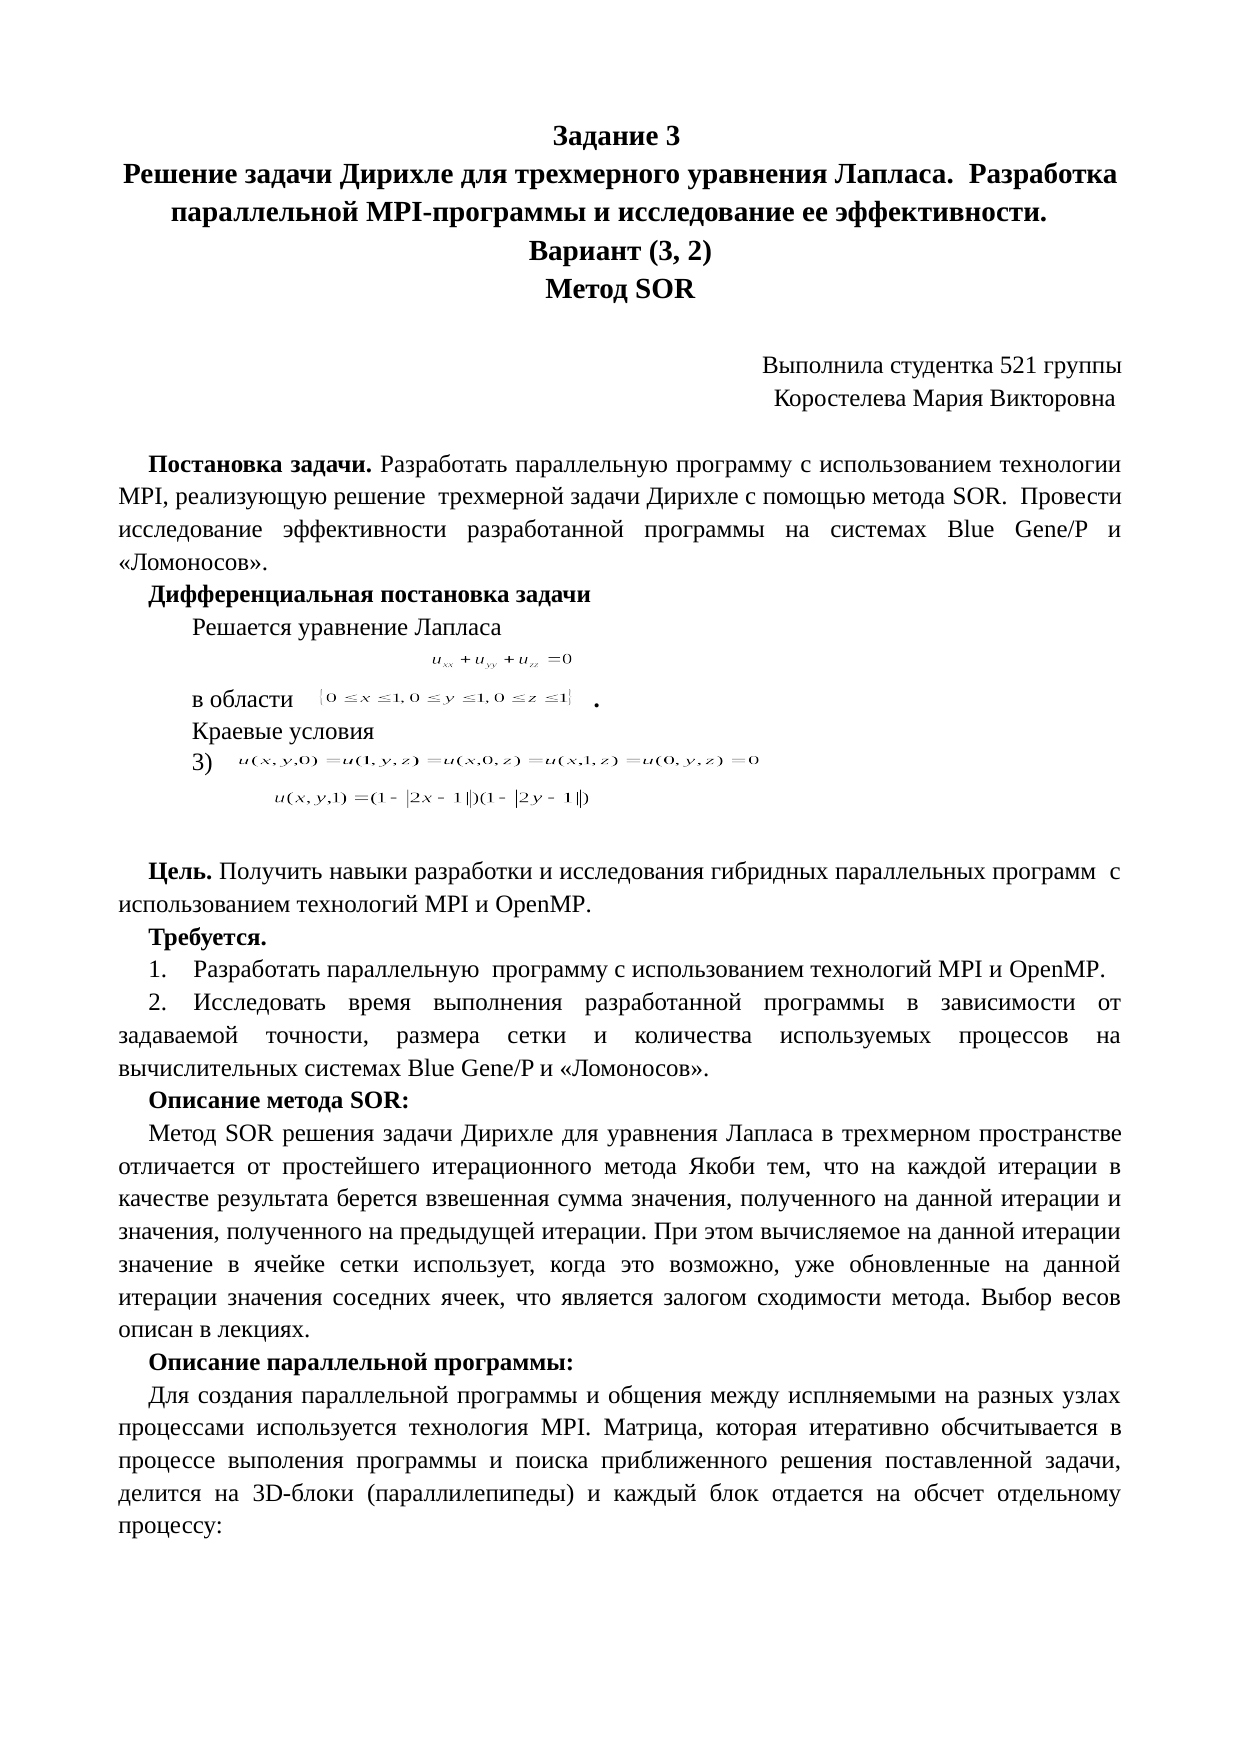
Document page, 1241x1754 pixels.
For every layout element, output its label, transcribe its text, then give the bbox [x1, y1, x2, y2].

text Выполнила студентка 521 группы [118, 351, 1122, 379]
text Дифференциальная постановка задачи [118, 579, 1122, 608]
text Вариант (3, 2) [118, 233, 1122, 266]
text Коростелева Мария Викторовна [118, 383, 1122, 412]
text 3) [118, 745, 1122, 778]
text Для создания параллельной программы и общения между исплняемыми на разных узлах процессами используется технология MPI. Матрица, которая итеративно обсчитывается в процессе выполения программы и поиска приближенного решения поставленной задачи, делится на 3D-блоки (параллилепипеды) и каждый блок отдается на обсчет отдельному процессу: [118, 1380, 1122, 1539]
text Метод SOR [118, 271, 1122, 304]
text Описание параллельной программы: [118, 1347, 1122, 1376]
list Разработать параллельную программу с использованием технологий MPI и OpenMP. [118, 954, 1122, 983]
text Решается уравнение Лапласа [192, 612, 1122, 641]
text Краевые условия [118, 716, 1122, 745]
text Решение задачи Дирихле для трехмерного уравнения Лапласа. Разработка параллельной MPI-программы и исследование ее эффективности. [118, 156, 1122, 228]
text Описание метода SOR: [118, 1085, 1122, 1114]
text Требуется. [118, 922, 1122, 951]
text в области . [118, 681, 1122, 716]
text Постановка задачи. Разработать параллельную программу с использованием технологии MPI, реализующую решение трехмерной задачи Дирихле с помощью метода SOR. Провести исследование эффективности разработанной программы на системах Blue Gene/P и «Ломоносов». [118, 449, 1122, 576]
list Исследовать время выполнения разработанной программы в зависимости от задаваемой точности, размера сетки и количества используемых процессов на вычислительных системах Blue Gene/P и «Ломоносов». [118, 987, 1122, 1081]
text Метод SOR решения задачи Дирихле для уравнения Лапласа в трехмерном пространстве отличается от простейшего итерационного метода Якоби тем, что на каждой итерации в качестве результата берется взвешенная сумма значения, полученного на данной итерации и значения, полученного на предыдущей итерации. При этом вычисляемое на данной итерации значение в ячейке сетки использует, когда это возможно, уже обновленные на данной итерации значения соседних ячеек, что является залогом сходимости метода. Выбор весов описан в лекциях. [118, 1118, 1122, 1343]
text Задание 3 [118, 118, 1122, 152]
text Цель. Получить навыки разработки и исследования гибридных параллельных программ с использованием технологий MPI и OpenMP. [118, 856, 1122, 918]
